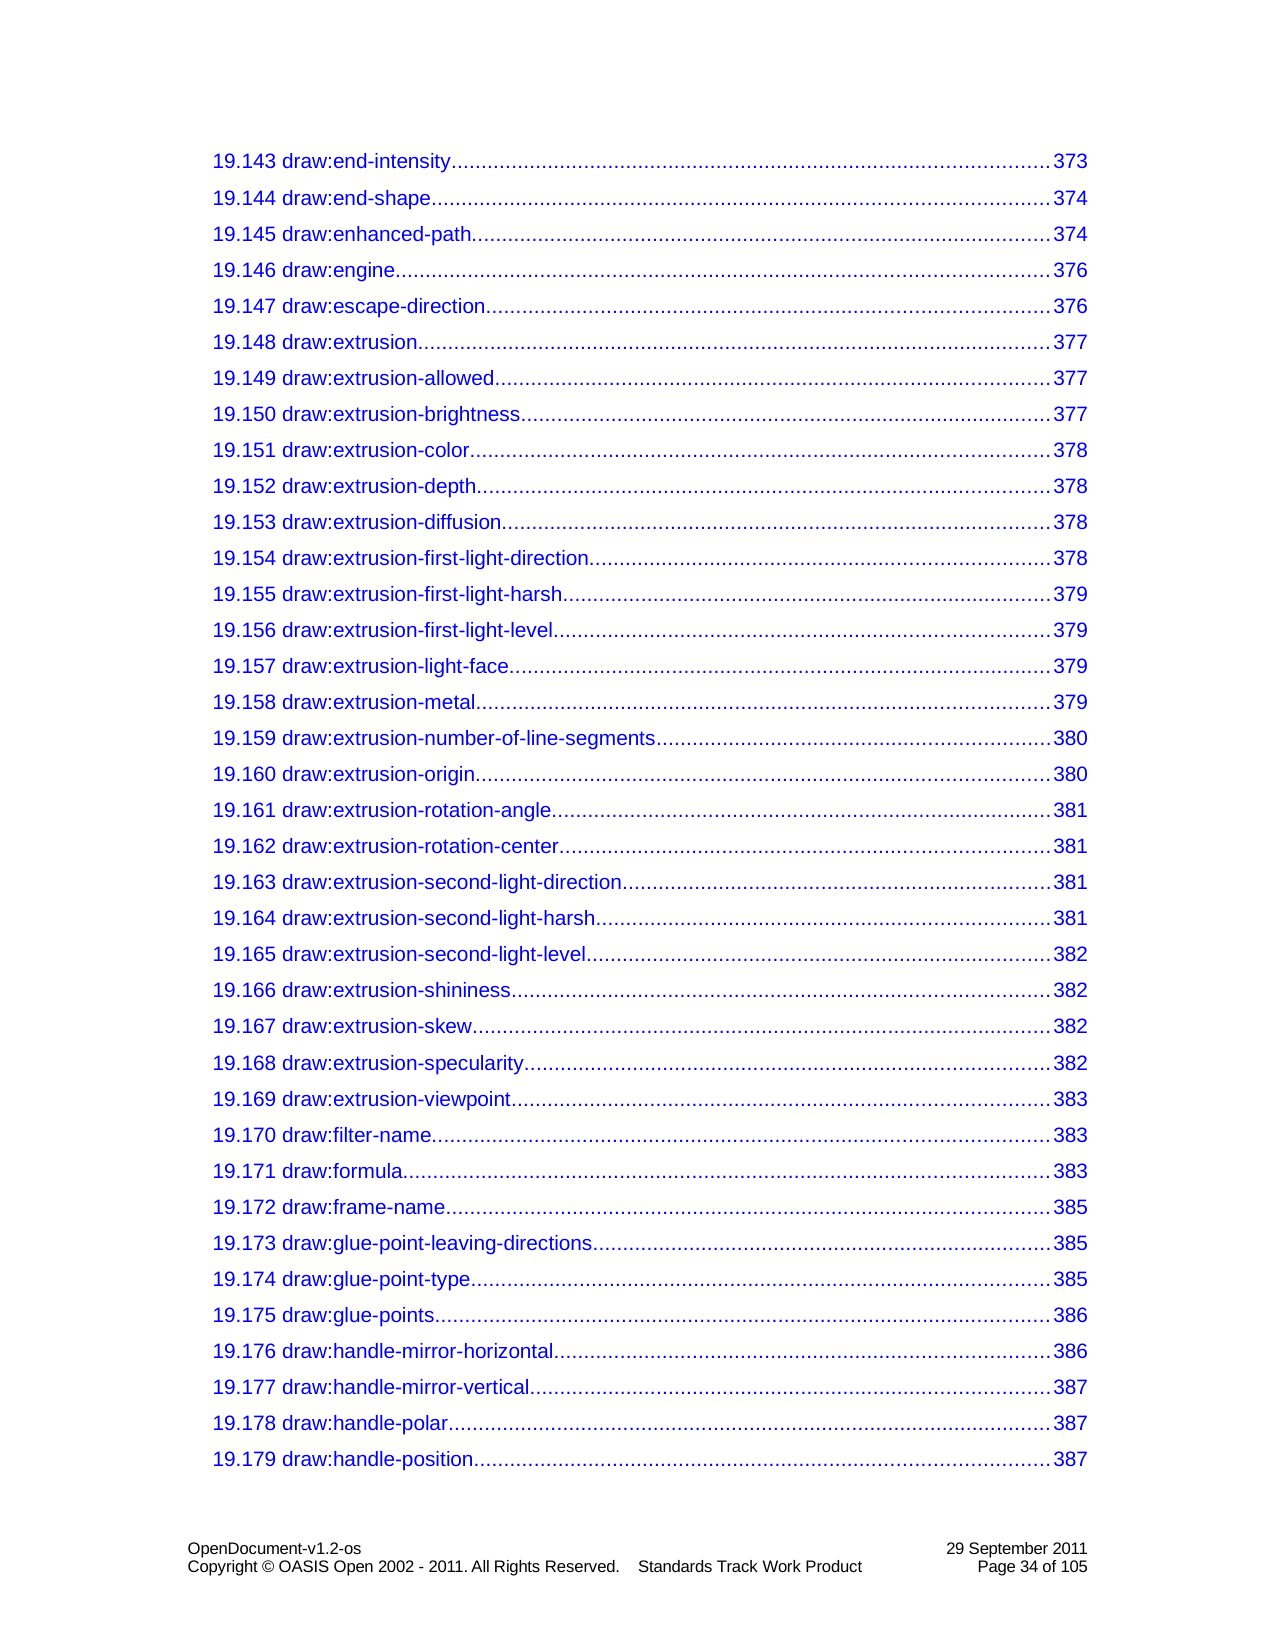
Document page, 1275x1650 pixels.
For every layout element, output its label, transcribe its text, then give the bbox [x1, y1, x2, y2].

text 19.145 draw:enhanced-path 374 [212, 222, 1088, 246]
text 19.166 draw:extrusion-shininess 382 [212, 979, 1088, 1002]
text 19.163 draw:extrusion-second-light-direction 381 [212, 871, 1088, 894]
text 19.150 draw:extrusion-brightness 377 [212, 402, 1088, 426]
text 19.148 draw:extrusion 377 [212, 330, 1088, 354]
text 19.146 draw:engine 376 [212, 258, 1088, 282]
text 19.171 draw:formula 383 [212, 1159, 1088, 1183]
text 19.159 draw:extrusion-number-of-line-segments 380 [212, 727, 1088, 750]
text 19.144 draw:end-shape 374 [212, 186, 1088, 209]
text 19.176 draw:handle-mirror-horizontal 386 [212, 1339, 1088, 1363]
text 19.168 draw:extrusion-specularity 382 [212, 1051, 1088, 1074]
text 19.179 draw:handle-position 387 [212, 1447, 1088, 1471]
text 19.169 draw:extrusion-viewpoint 383 [212, 1087, 1088, 1111]
text 19.165 draw:extrusion-second-light-level 382 [212, 943, 1088, 966]
text 19.161 draw:extrusion-rotation-angle 381 [212, 799, 1088, 822]
text 19.153 draw:extrusion-diffusion 378 [212, 510, 1088, 534]
text 19.157 draw:extrusion-light-face 379 [212, 654, 1088, 678]
text 19.155 draw:extrusion-first-light-harsh 379 [212, 582, 1088, 606]
text 19.147 draw:escape-direction 376 [212, 294, 1088, 318]
text 19.149 draw:extrusion-allowed 377 [212, 366, 1088, 390]
text 19.175 draw:glue-points 386 [212, 1303, 1088, 1327]
text 19.160 draw:extrusion-origin 380 [212, 763, 1088, 786]
text 19.170 draw:filter-name 383 [212, 1123, 1088, 1147]
text 19.152 draw:extrusion-depth 378 [212, 474, 1088, 498]
text 19.172 draw:frame-name 385 [212, 1195, 1088, 1219]
text 19.167 draw:extrusion-skew 382 [212, 1015, 1088, 1038]
text 19.174 draw:glue-point-type 385 [212, 1267, 1088, 1291]
text 19.158 draw:extrusion-metal 379 [212, 691, 1088, 714]
text 19.173 draw:glue-point-leaving-directions 385 [212, 1231, 1088, 1255]
text 19.154 draw:extrusion-first-light-direction 378 [212, 546, 1088, 570]
text 19.156 draw:extrusion-first-light-level 379 [212, 618, 1088, 642]
text 19.162 draw:extrusion-rotation-center 381 [212, 835, 1088, 858]
text 19.177 draw:handle-mirror-vertical 387 [212, 1375, 1088, 1399]
text 19.143 draw:end-intensity 373 [212, 150, 1088, 173]
text 19.164 draw:extrusion-second-light-harsh 381 [212, 907, 1088, 930]
text 19.151 draw:extrusion-color 378 [212, 438, 1088, 462]
text 19.178 draw:handle-polar 387 [212, 1411, 1088, 1435]
